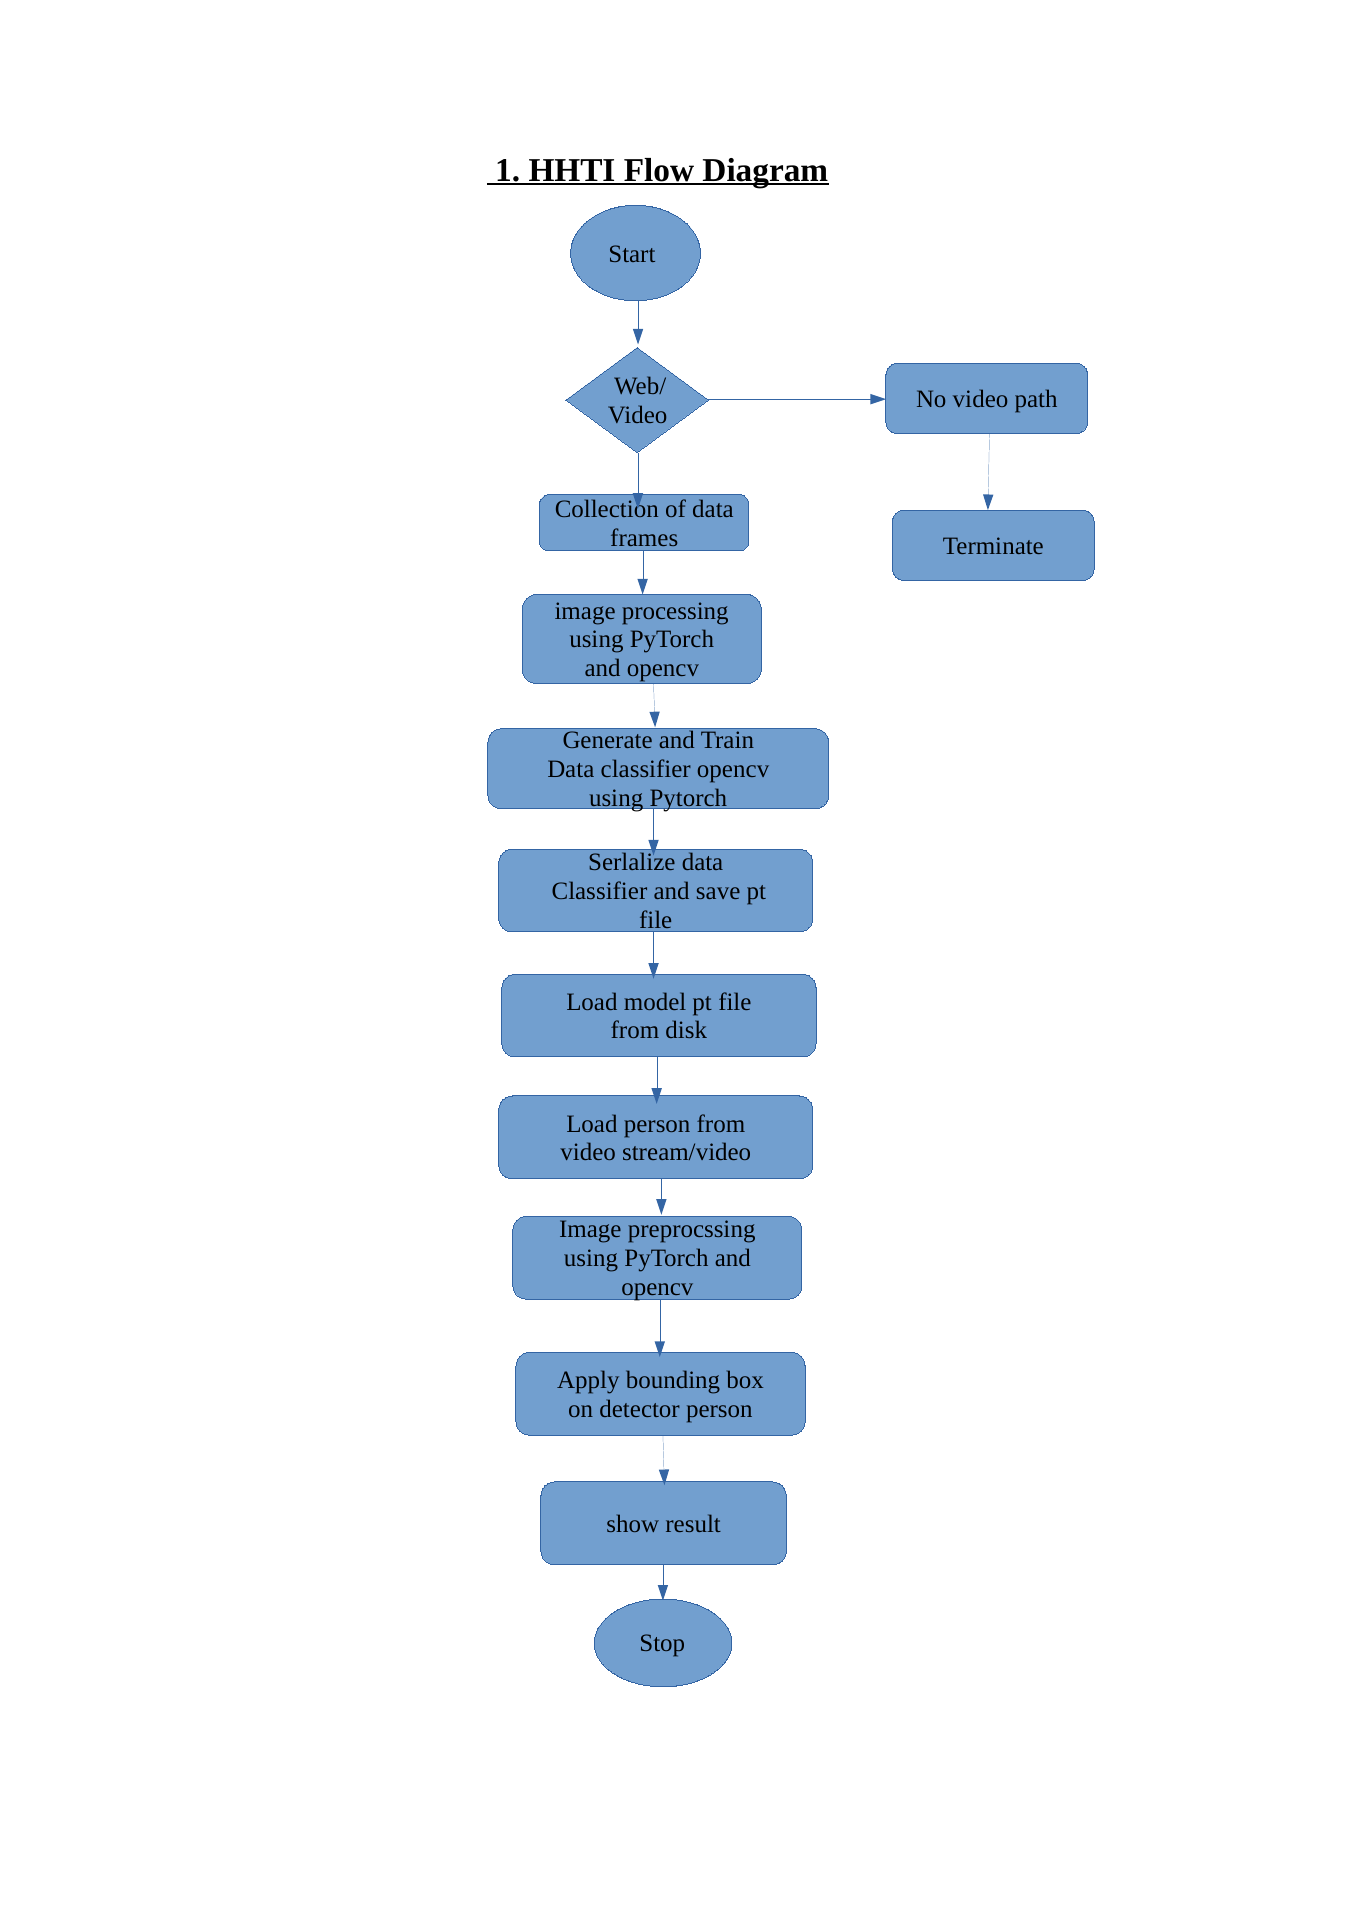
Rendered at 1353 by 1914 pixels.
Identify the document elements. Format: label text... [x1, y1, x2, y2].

text 1. HHTI Flow Diagram [150, 150, 1165, 188]
